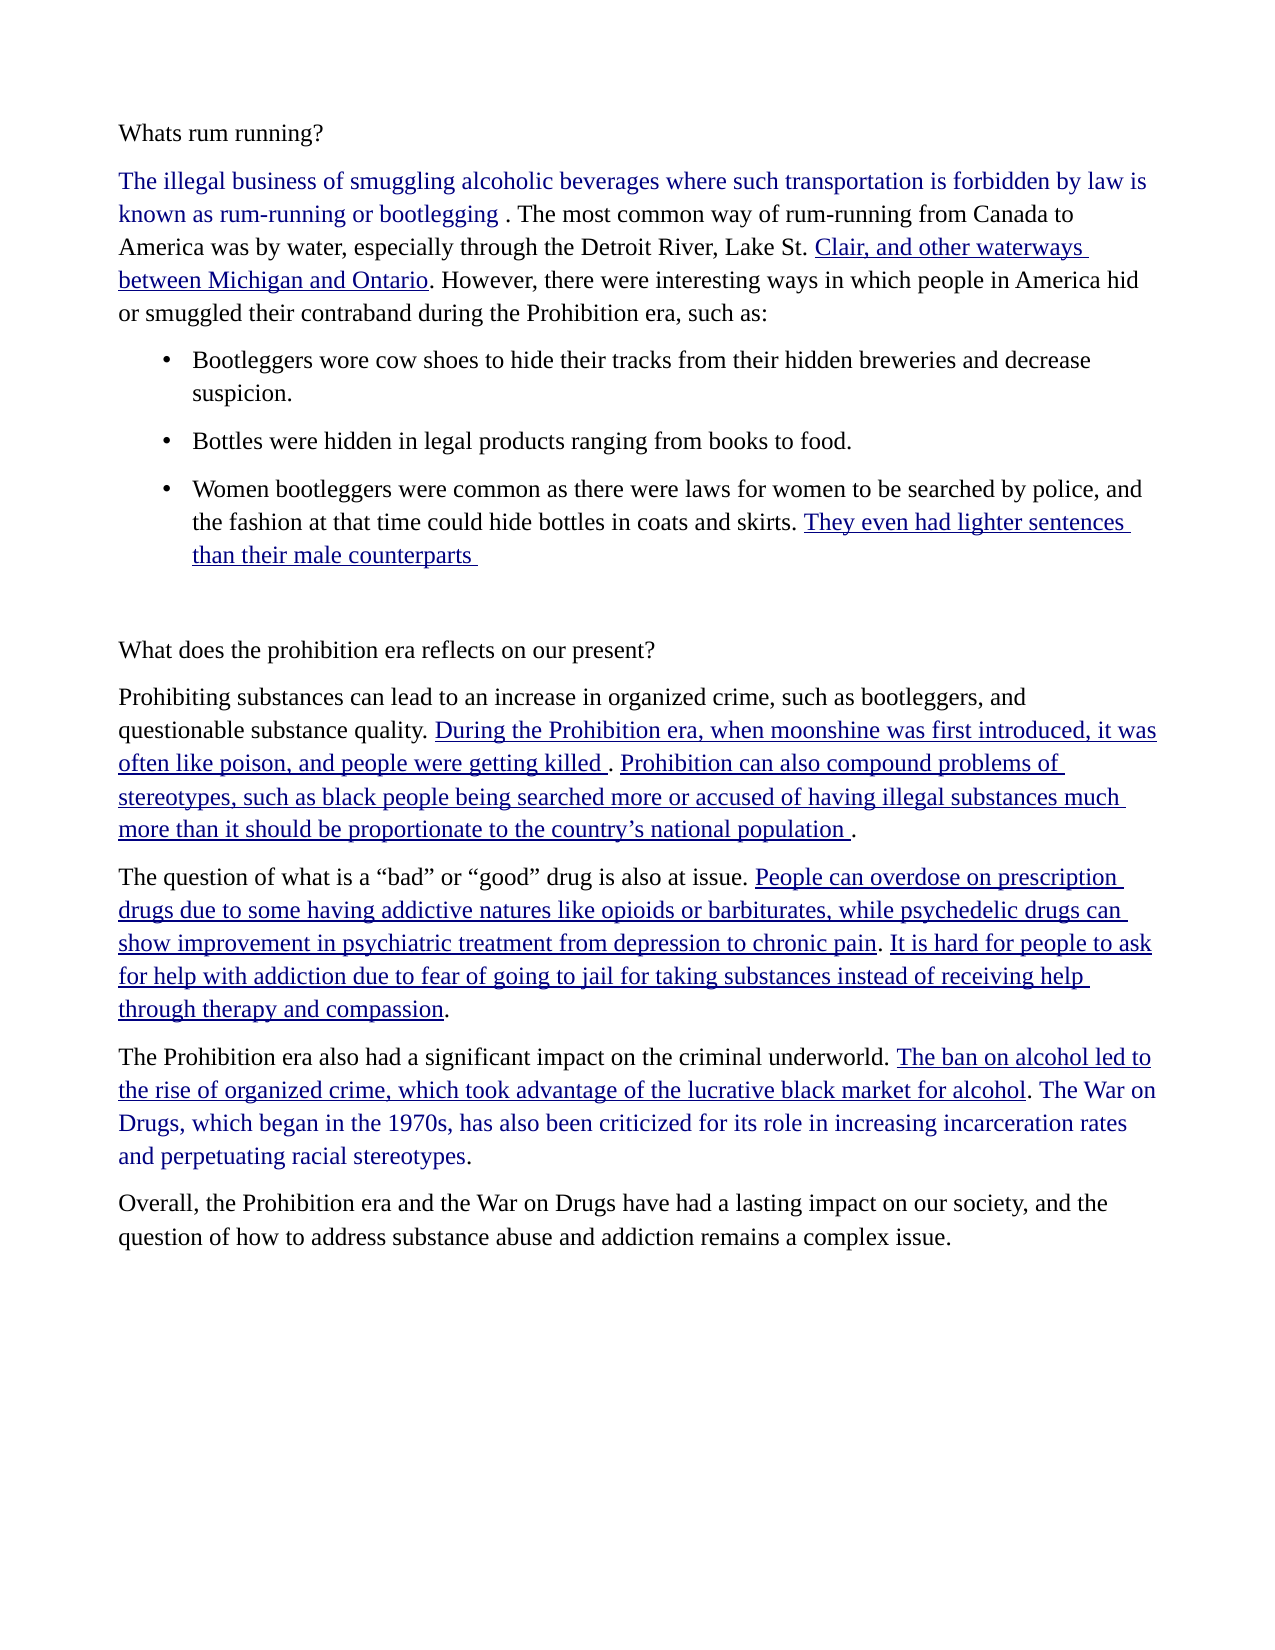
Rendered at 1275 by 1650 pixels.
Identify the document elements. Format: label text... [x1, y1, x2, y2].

list Bottles were hidden in legal products ranging from books to food. [162, 426, 1157, 455]
text Overall, the Prohibition era and the War on Drugs have had a lasting impact on our society, and the question of how to address substance abuse and addiction remains a complex issue. [118, 1188, 1157, 1250]
list Women bootleggers were common as there were laws for women to be searched by police, and the fashion at that time could hide bottles in coats and skirts. They even had lighter sentences than their male counterparts [162, 474, 1157, 568]
text The question of what is a “bad” or “good” drug is also at issue. People can overdose on prescription drugs due to some having addictive natures like opioids or barbiturates, while psychedelic drugs can show improvement in psychiatric treatment from depression to chronic pain. It is hard for people to ask for help with addiction due to fear of going to jail for taking substances instead of receiving help through therapy and compassion. [118, 862, 1157, 1023]
text Prohibiting substances can lead to an increase in organized crime, such as bootleggers, and questionable substance quality. During the Prohibition era, when moonshine was first introduced, it was often like poison, and people were getting killed . Prohibition can also compound problems of stereotypes, such as black people being searched more or accused of having illegal substances much more than it should be proportionate to the country’s national population . [118, 682, 1157, 843]
text What does the prohibition era reflects on our present? [118, 635, 1157, 664]
text The illegal business of smuggling alcoholic beverages where such transportation is forbidden by law is known as rum-running or bootlegging . The most common way of rum-running from Canada to America was by water, especially through the Detroit River, Lake St. Clair, and other waterways between Michigan and Ontario. However, there were interesting ways in which people in America hid or smuggled their contraband during the Prohibition era, such as: [118, 166, 1157, 327]
text Whats rum running? [118, 118, 1157, 147]
list Bootleggers wore cow shoes to hide their tracks from their hidden breweries and decrease suspicion. [162, 345, 1157, 407]
text The Prohibition era also had a significant impact on the criminal underworld. The ban on alcohol led to the rise of organized crime, which took advantage of the lucrative black market for alcohol. The War on Drugs, which began in the 1970s, has also been criticized for its role in increasing incarceration rates and perpetuating racial stereotypes. [118, 1042, 1157, 1170]
